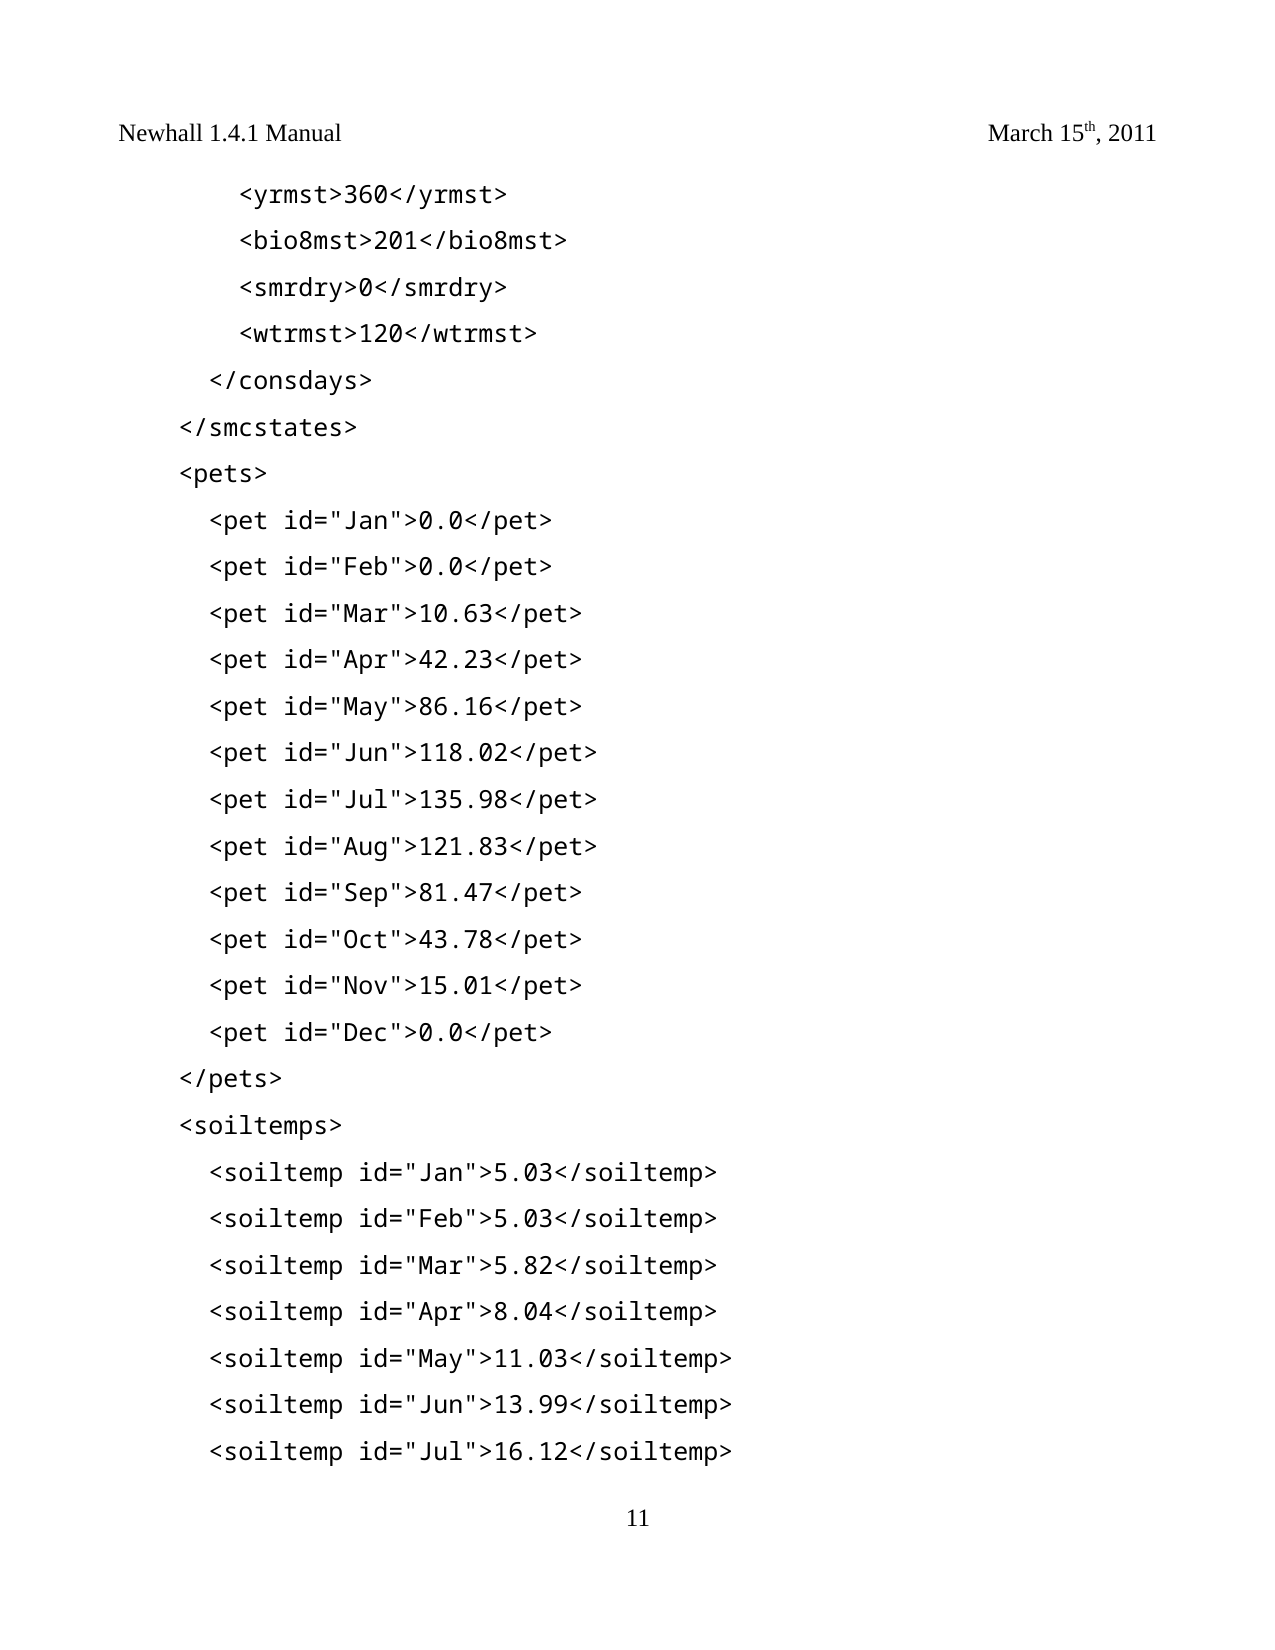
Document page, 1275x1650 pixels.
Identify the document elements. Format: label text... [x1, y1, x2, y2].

text <soiltemp id="Mar">5.82</soiltemp> [118, 1247, 1157, 1281]
text <pet id="May">86.16</pet> [118, 688, 1157, 723]
text </pets> [118, 1061, 1157, 1095]
text <soiltemp id="Feb">5.03</soiltemp> [118, 1201, 1157, 1235]
text <pet id="Aug">121.83</pet> [118, 828, 1157, 862]
text </consdays> [118, 363, 1157, 397]
text </smcstates> [118, 409, 1157, 443]
text <pet id="Oct">43.78</pet> [118, 921, 1157, 955]
text <pet id="Feb">0.0</pet> [118, 549, 1157, 583]
text <pet id="Mar">10.63</pet> [118, 595, 1157, 629]
text <pet id="Nov">15.01</pet> [118, 968, 1157, 1002]
text <soiltemp id="Jan">5.03</soiltemp> [118, 1154, 1157, 1188]
text <pet id="Jan">0.0</pet> [118, 502, 1157, 536]
text <soiltemps> [118, 1108, 1157, 1142]
text <bio8mst>201</bio8mst> [118, 223, 1157, 257]
text <pet id="Sep">81.47</pet> [118, 875, 1157, 909]
text <soiltemp id="May">11.03</soiltemp> [118, 1340, 1157, 1374]
text <soiltemp id="Jun">13.99</soiltemp> [118, 1387, 1157, 1421]
text <pet id="Dec">0.0</pet> [118, 1014, 1157, 1048]
text <wtrmst>120</wtrmst> [118, 316, 1157, 350]
text <soiltemp id="Jul">16.12</soiltemp> [118, 1433, 1157, 1468]
text <yrmst>360</yrmst> [118, 176, 1157, 210]
text <pets> [118, 456, 1157, 490]
text <pet id="Apr">42.23</pet> [118, 642, 1157, 676]
text <smrdry>0</smrdry> [118, 269, 1157, 303]
text <soiltemp id="Apr">8.04</soiltemp> [118, 1294, 1157, 1328]
text <pet id="Jul">135.98</pet> [118, 782, 1157, 816]
text <pet id="Jun">118.02</pet> [118, 735, 1157, 769]
